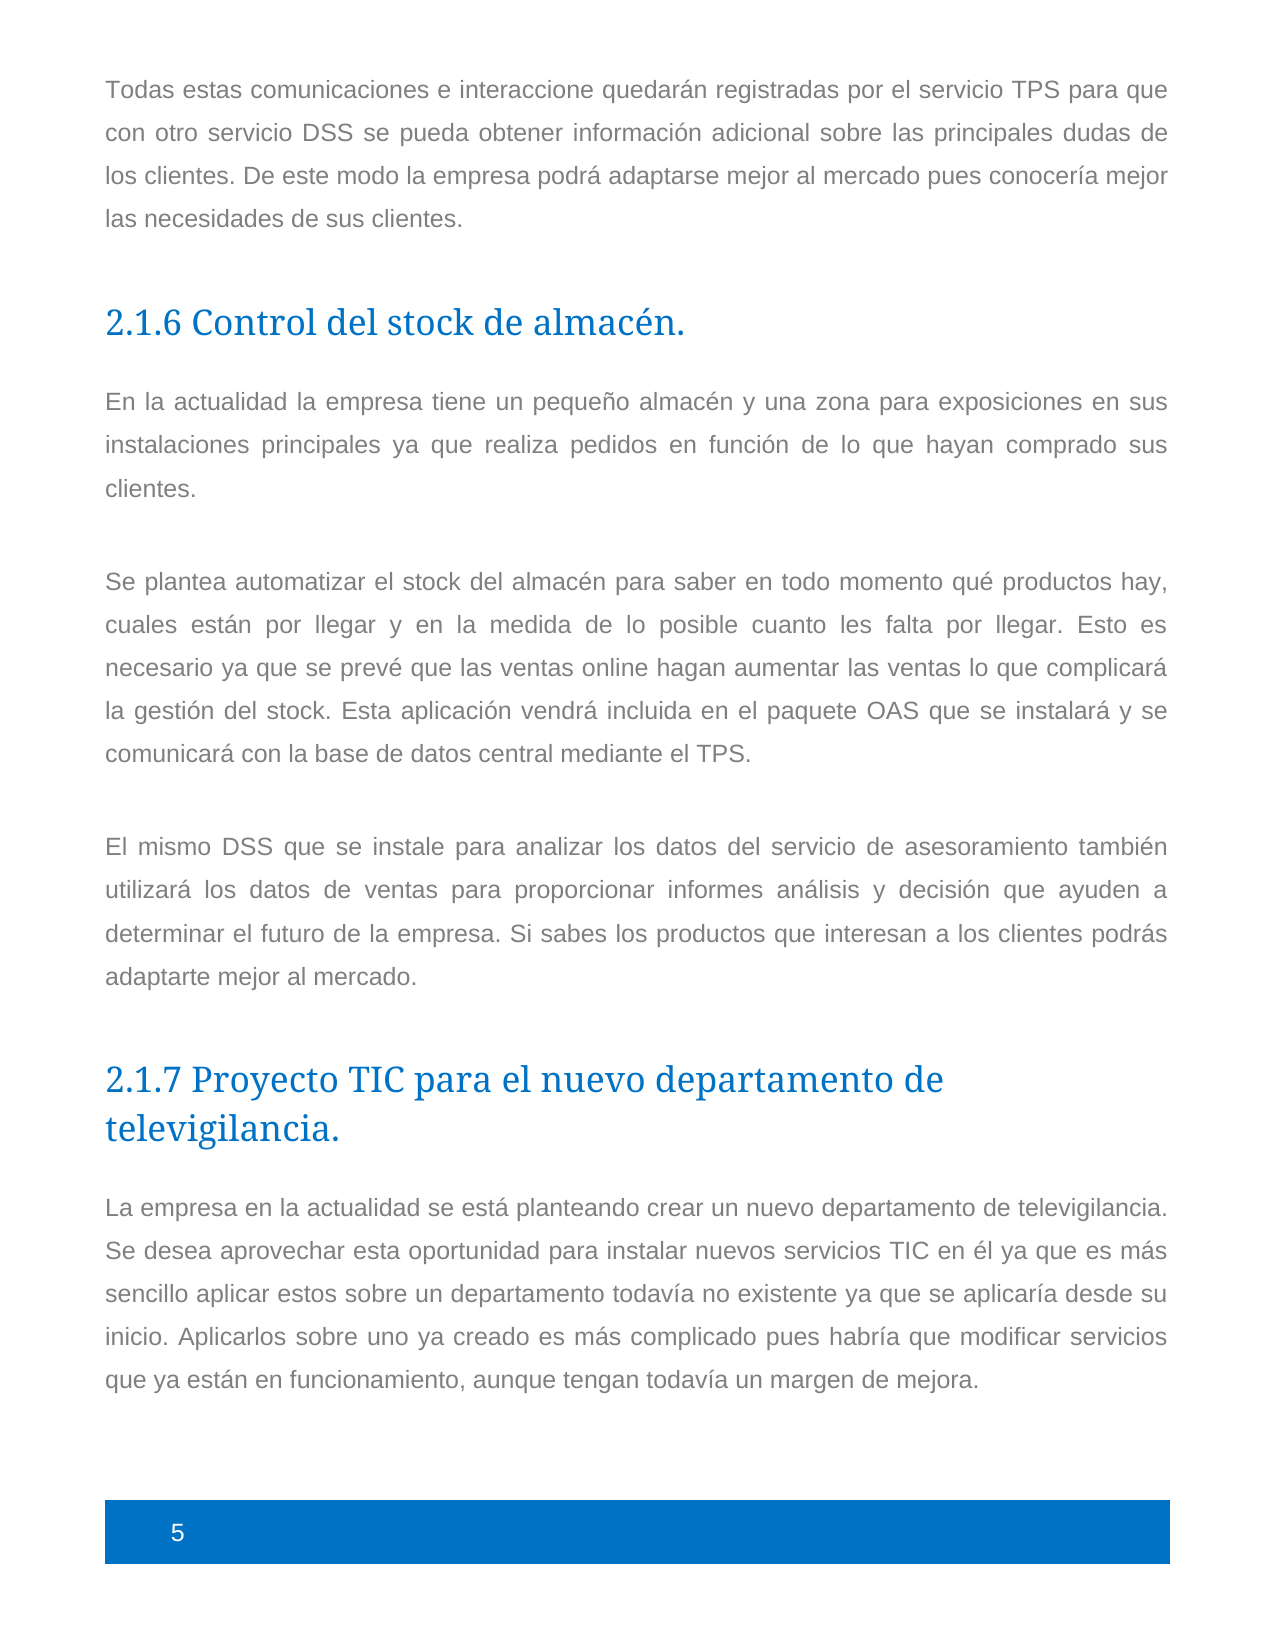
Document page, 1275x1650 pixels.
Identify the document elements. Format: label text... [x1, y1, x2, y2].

subtitle 2.1.6 Control del stock de almacén. [105, 297, 1170, 346]
text Se plantea automatizar el stock del almacén para saber en todo momento qué productos hay, cuales están por llegar y en la medida de lo posible cuanto les falta por llegar. Esto es necesario ya que se prevé que las ventas online hagan aumentar las ventas lo que complicará la gestión del stock. Esta aplicación vendrá incluida en el paquete OAS que se instalará y se comunicará con la base de datos central mediante el TPS. [105, 567, 1170, 768]
text La empresa en la actualidad se está planteando crear un nuevo departamento de televigilancia. Se desea aprovechar esta oportunidad para instalar nuevos servicios TIC en él ya que es más sencillo aplicar estos sobre un departamento todavía no existente ya que se aplicaría desde su inicio. Aplicarlos sobre uno ya creado es más complicado pues habría que modificar servicios que ya están en funcionamiento, aunque tengan todavía un margen de mejora. [105, 1193, 1170, 1394]
text El mismo DSS que se instale para analizar los datos del servicio de asesoramiento también utilizará los datos de ventas para proporcionar informes análisis y decisión que ayuden a determinar el futuro de la empresa. Si sabes los productos que interesan a los clientes podrás adaptarte mejor al mercado. [105, 832, 1170, 991]
text En la actualidad la empresa tiene un pequeño almacén y una zona para exposiciones en sus instalaciones principales ya que realiza pedidos en función de lo que hayan comprado sus clientes. [105, 387, 1170, 502]
subtitle 2.1.7 Proyecto TIC para el nuevo departamento de televigilancia. [105, 1055, 1170, 1151]
text Todas estas comunicaciones e interaccione quedarán registradas por el servicio TPS para que con otro servicio DSS se pueda obtener información adicional sobre las principales dudas de los clientes. De este modo la empresa podrá adaptarse mejor al mercado pues conocería mejor las necesidades de sus clientes. [105, 75, 1170, 233]
